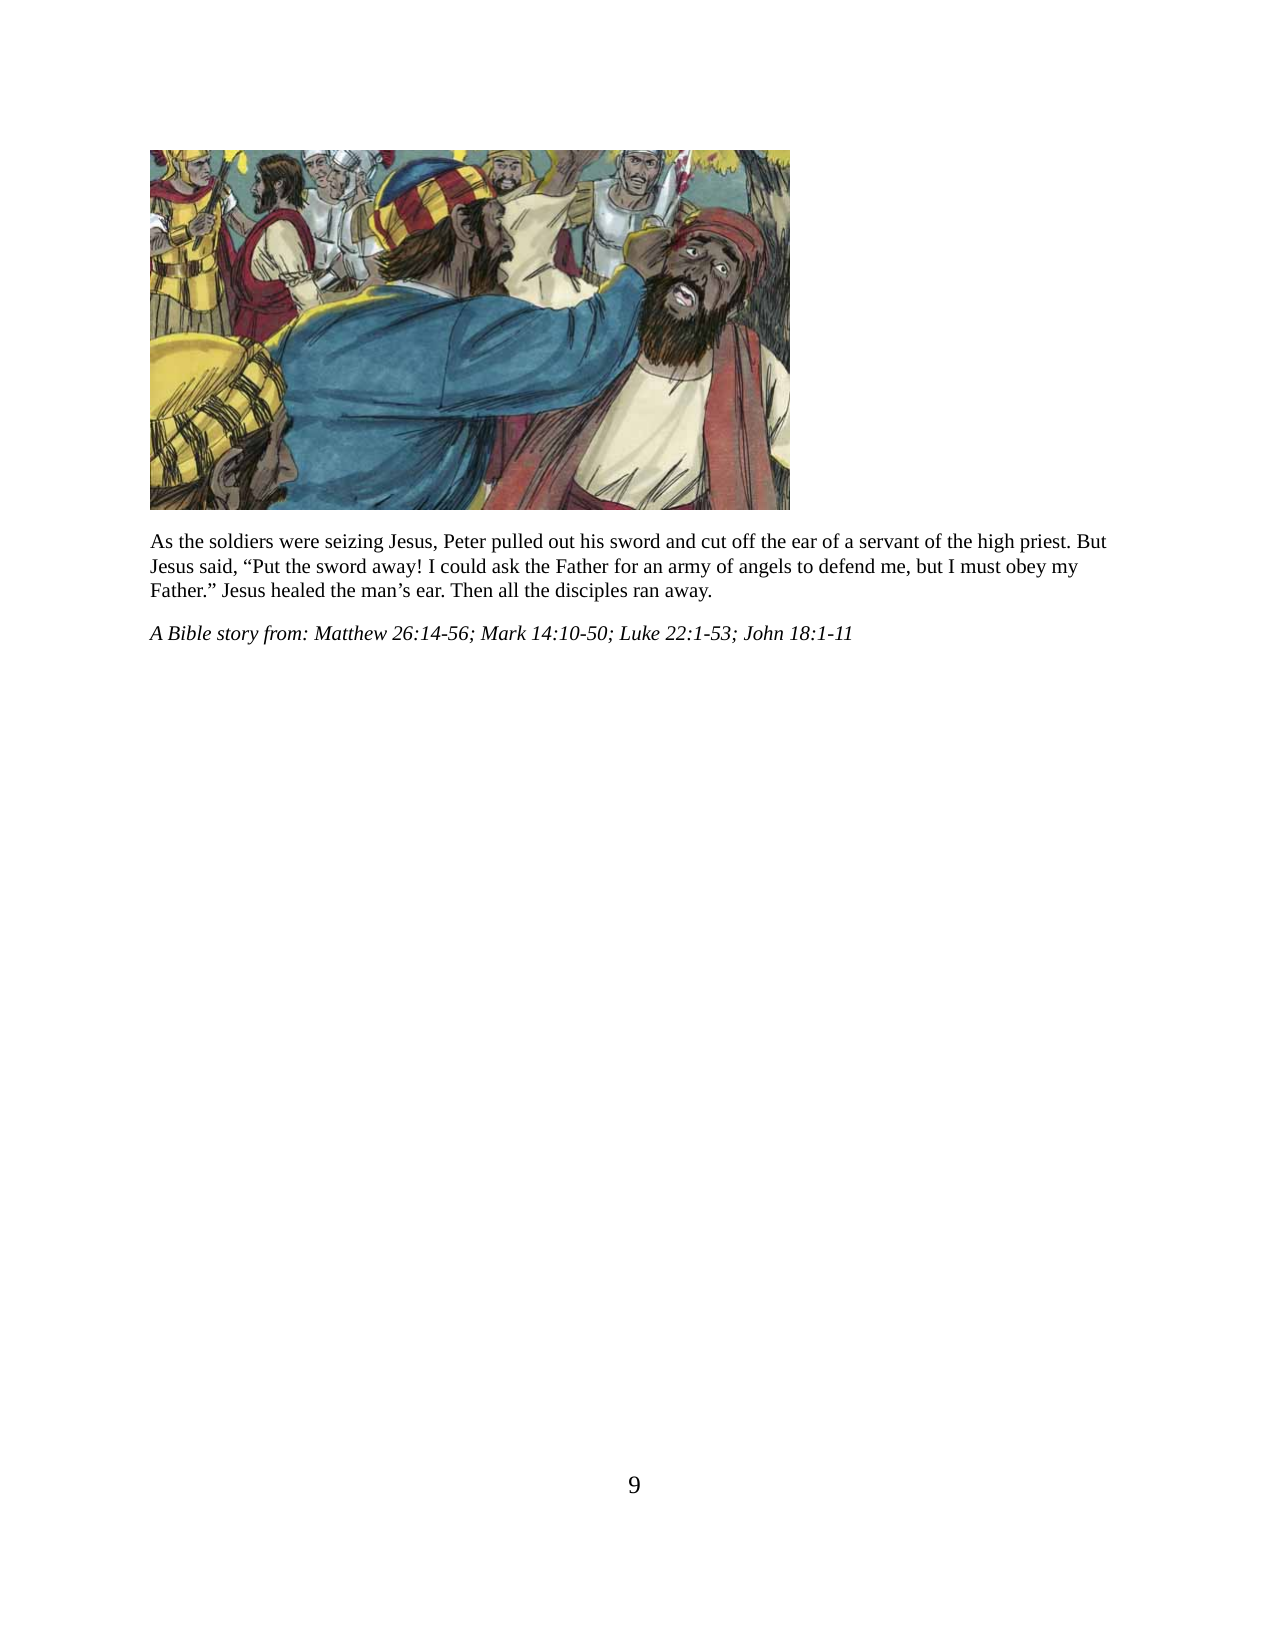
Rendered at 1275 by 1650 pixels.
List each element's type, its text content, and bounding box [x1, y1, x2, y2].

picture [150, 150, 790, 510]
text A Bible story from: Matthew 26:14-56; Mark 14:10-50; Luke 22:1-53; John 18:1-11 [150, 621, 1125, 645]
text As the soldiers were seizing Jesus, Peter pulled out his sword and cut off the ear of a servant of the high priest. But Jesus said, “Put the sword away! I could ask the Father for an army of angels to defend me, but I must obey my Father.” Jesus healed the man’s ear. Then all the disciples ran away. [150, 529, 1125, 602]
